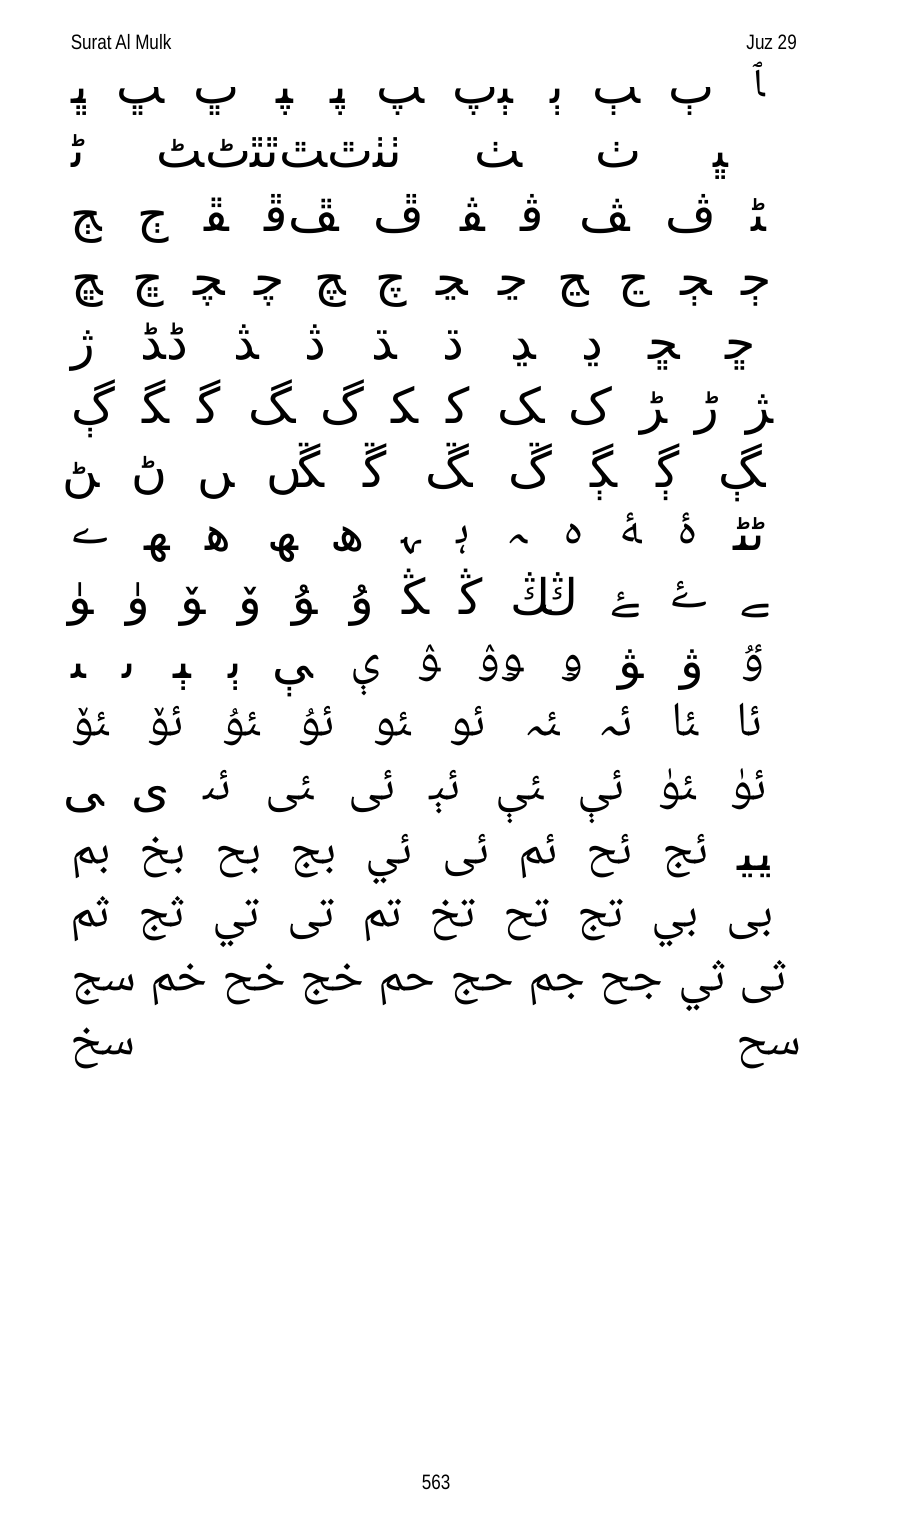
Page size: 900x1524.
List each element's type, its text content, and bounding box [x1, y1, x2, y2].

text ﮗ ﮘ ﮙ ﮚ ﮛ ﮜ ﮝﮞ ﮟ ﮠ ﮡ [71, 443, 801, 507]
text ﯾﯿ ﰀ ﰁ ﰂ ﰃ ﰄ ﰅ ﰆ ﰇ ﰈ [71, 826, 801, 890]
text ﮋ ﮌ ﮍ ﮎ ﮏ ﮐ ﮑ ﮒ ﮓ ﮔ ﮕ ﮖ [71, 379, 801, 443]
text ﭝ ﭞ ﭟ ﭠﭡﭢﭣﭤﭥﭦﭧ ﭨ [71, 124, 801, 188]
text ﯪ ﯫ ﯬ ﯭ ﯮ ﯯ ﯰ ﯱ ﯲ ﯳ [71, 698, 801, 762]
text ﮢﮣ ﮤ ﮥ ﮦ ﮧ ﮨ ﮩ ﮪ ﮫ ﮬ ﮭ ﮮ [71, 507, 801, 571]
text ﭩ ﭪ ﭫ ﭬ ﭭ ﭮ ﭯﭰ ﭱ ﭲ ﭳ [71, 188, 801, 252]
text ﯴ ﯵ ﯶ ﯷ ﯸ ﯹ ﯺ ﯻ ﯼ ﯽ [71, 762, 801, 826]
text ﮀ ﮁ ﮂ ﮃ ﮄ ﮅ ﮆ ﮇ ﮈﮉ ﮊ [71, 315, 801, 379]
text ﰓ ﰔ ﰕ ﰖ ﰗ ﰘ ﰙ ﰚ ﰛ ﰜ ﰝ ﰞ [71, 954, 801, 1082]
text ﯝ ﯞ ﯟ ﯠ ﯡﯢ ﯣ ﯤ ﯥ ﯦ ﯧ ﯨ ﯩ [71, 635, 801, 698]
text ﭴ ﭵ ﭶ ﭷ ﭸ ﭹ ﭺ ﭻ ﭼ ﭽ ﭾ ﭿ [71, 252, 801, 315]
text ﮯ ﮰ ﮱ ﯓﯔ ﯕ ﯖ ﯗ ﯘ ﯙ ﯚ ﯛ ﯜ [71, 571, 801, 635]
text ﭑ ﭒ ﭓ ﭔ ﭕﭖ ﭗ ﭘ ﭙ ﭚ ﭛ ﭜ [71, 60, 801, 124]
text ﰉ ﰊ ﰋ ﰌ ﰍ ﰎ ﰏ ﰐ ﰑ ﰒ [71, 890, 801, 954]
